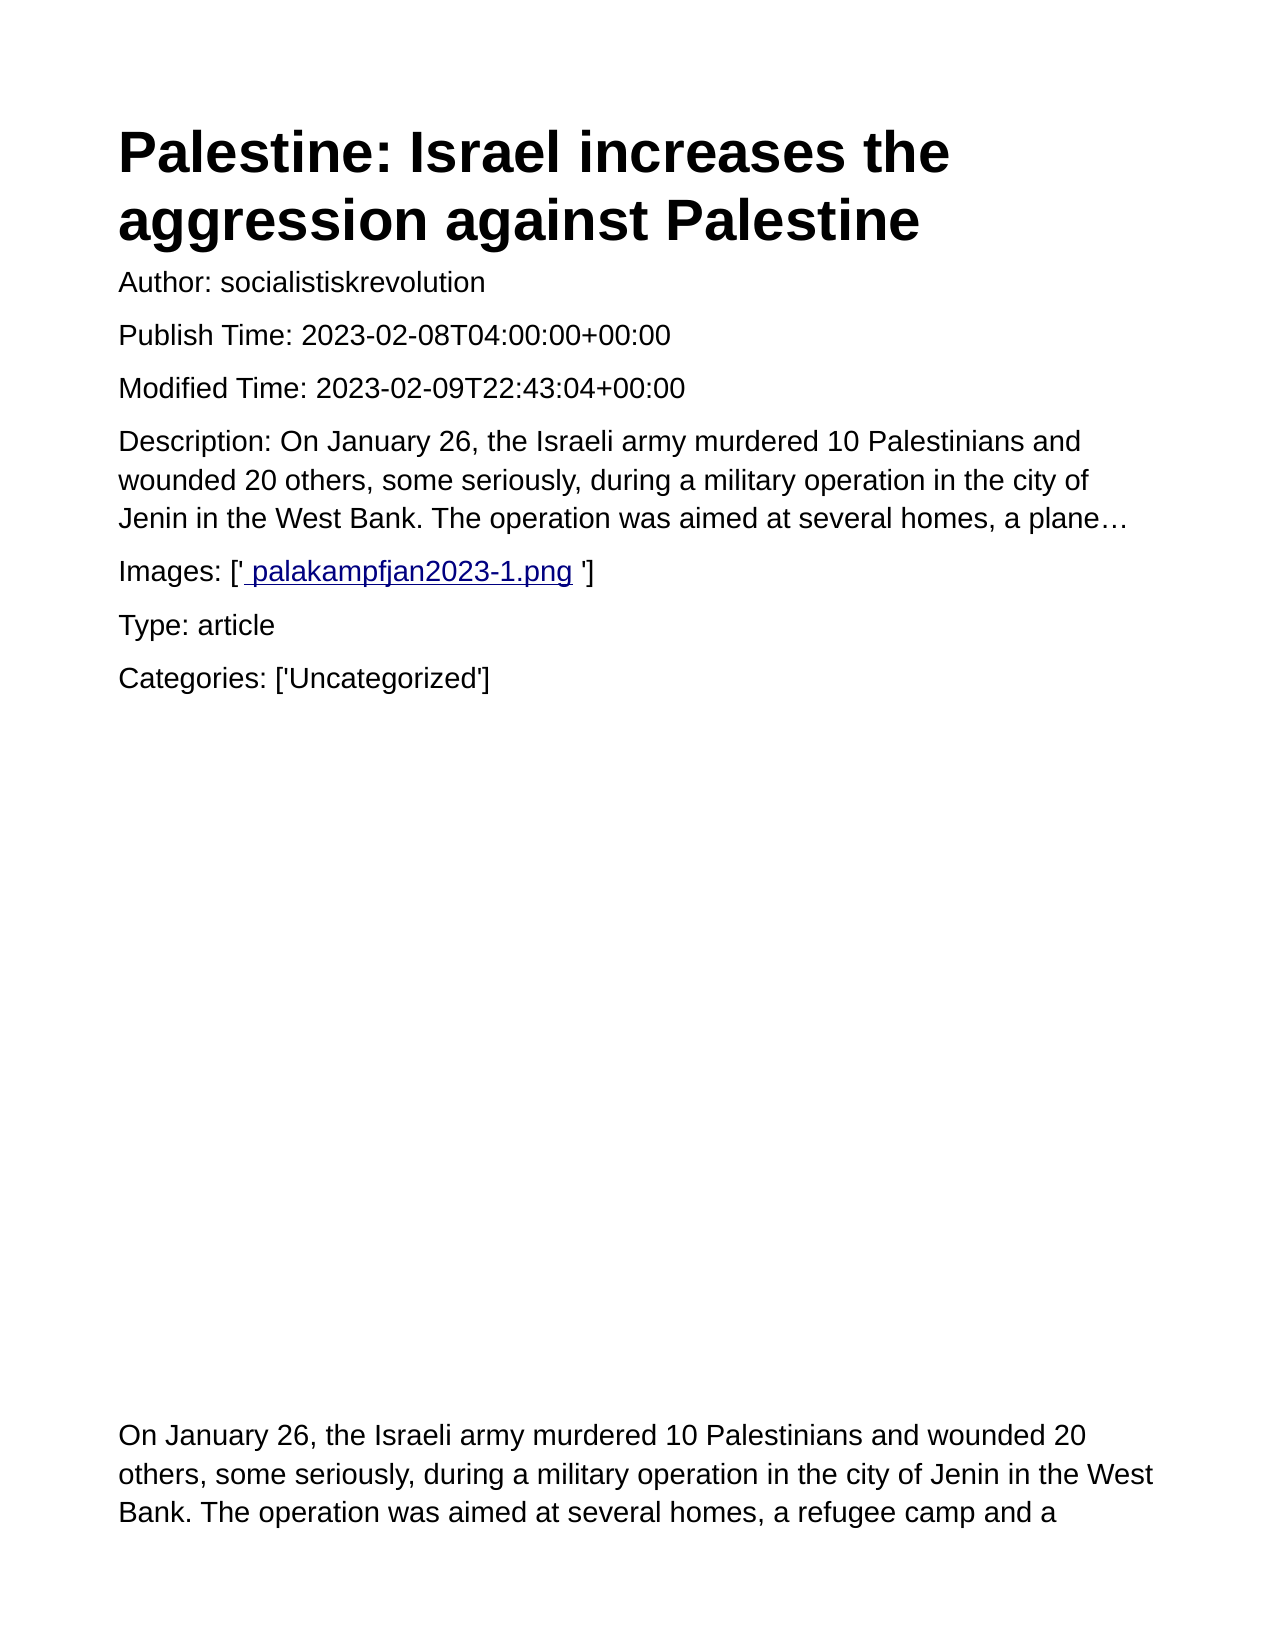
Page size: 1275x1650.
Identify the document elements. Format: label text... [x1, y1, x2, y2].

text Type: article [118, 607, 1157, 641]
subtitle Palestine: Israel increases the aggression against Palestine [118, 118, 1157, 252]
text Images: [' palakampfjan2023-1.png '] [118, 554, 1157, 588]
text Publish Time: 2023-02-08T04:00:00+00:00 [118, 318, 1157, 351]
text Author: socialistiskrevolution [118, 265, 1157, 298]
text On January 26, the Israeli army murdered 10 Palestinians and wounded 20 others, some seriously, during a military operation in the city of Jenin in the West Bank. The operation was aimed at several homes, a refugee camp and a [118, 714, 1157, 1529]
text Modified Time: 2023-02-09T22:43:04+00:00 [118, 371, 1157, 404]
text Description: On January 26, the Israeli army murdered 10 Palestinians and wounded 20 others, some seriously, during a military operation in the city of Jenin in the West Bank. The operation was aimed at several homes, a plane… [118, 424, 1157, 535]
text Categories: ['Uncategorized'] [118, 661, 1157, 694]
